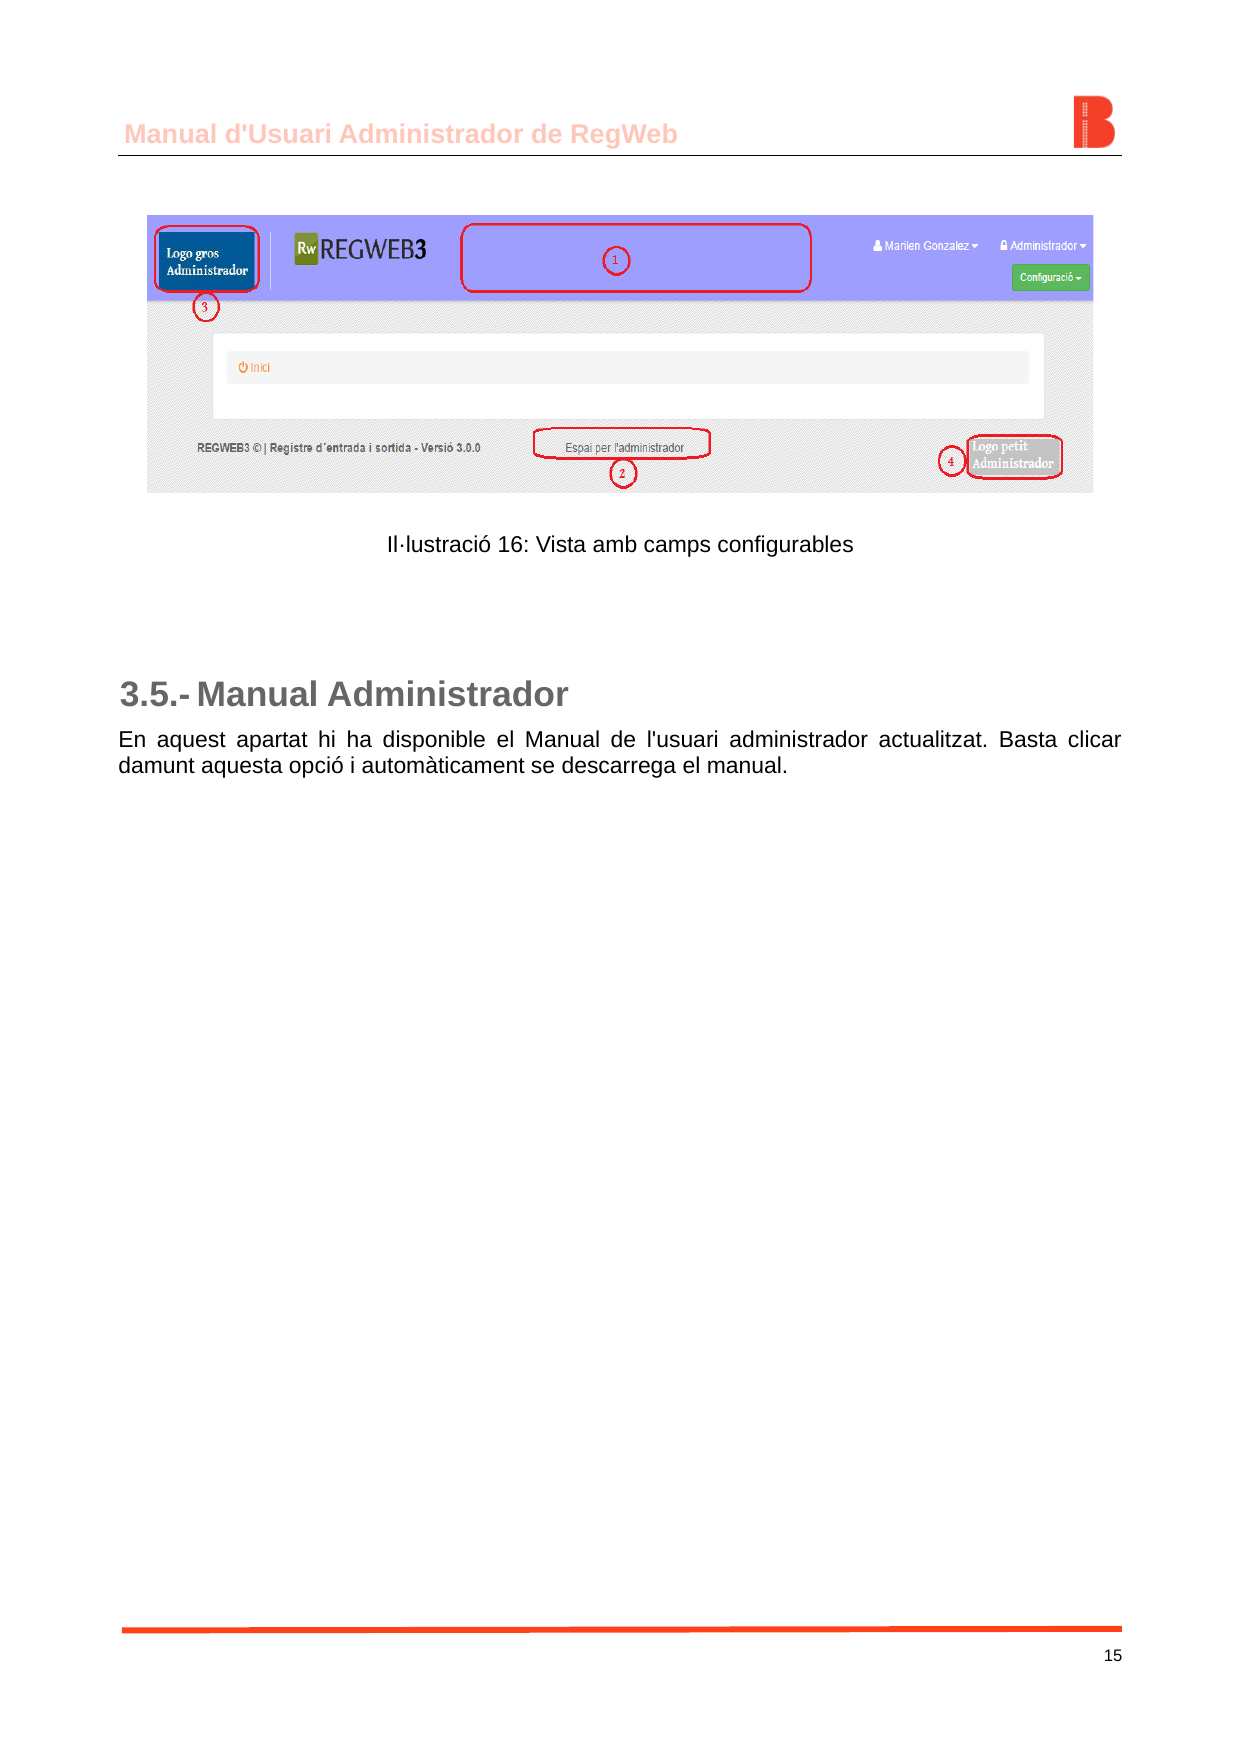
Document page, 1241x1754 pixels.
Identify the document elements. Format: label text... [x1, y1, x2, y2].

picture [1072, 94, 1117, 150]
text Il·lustració 16: Vista amb camps configurables [118, 531, 1122, 558]
picture [147, 215, 1094, 493]
subtitle Manual Administrador [119, 673, 1122, 714]
text En aquest apartat hi ha disponible el Manual de l'usuari administrador actualitzat. Basta clicar damunt aquesta opció i automàticament se descarrega el manual. [118, 726, 1122, 779]
